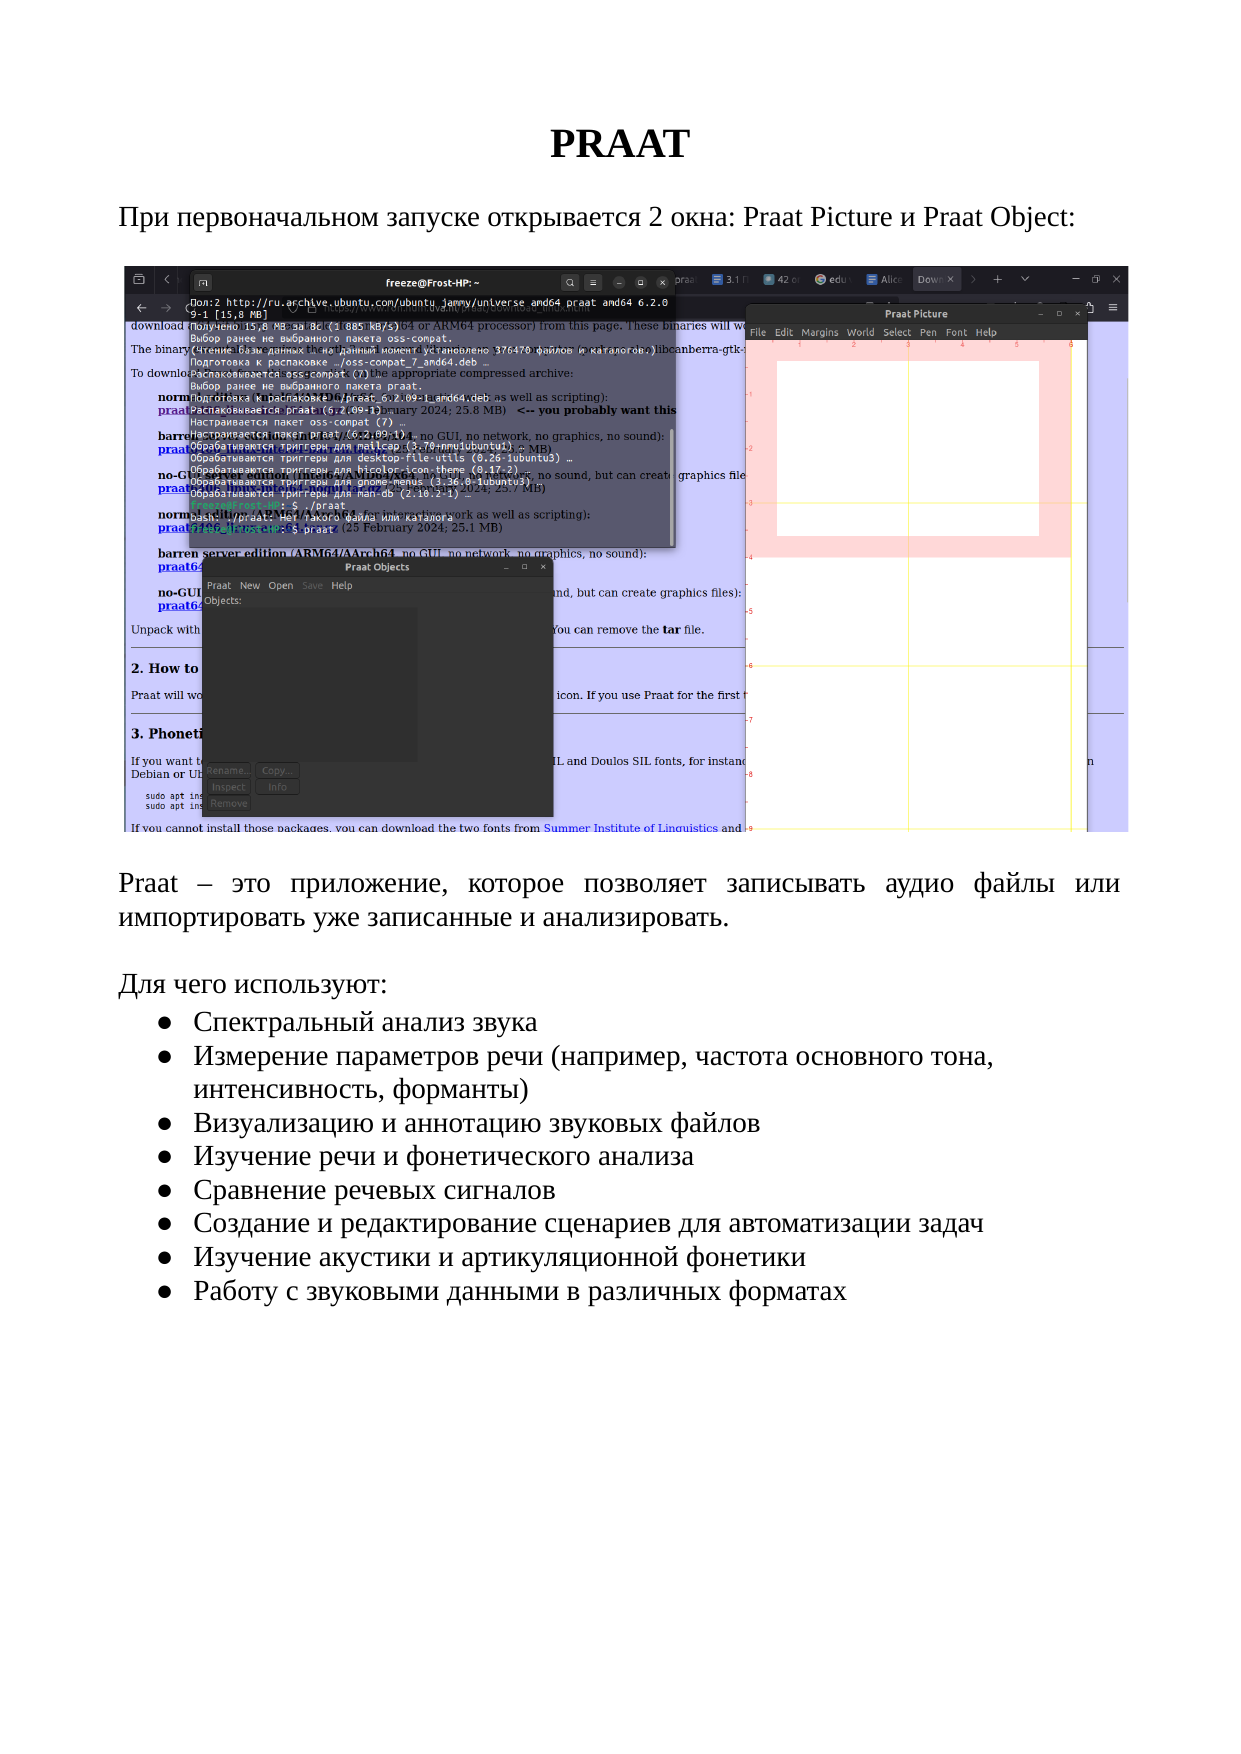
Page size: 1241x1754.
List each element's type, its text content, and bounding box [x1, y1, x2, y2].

list Работу с звуковыми данными в различных форматах [156, 1273, 1122, 1306]
list Измерение параметров речи (например, частота основного тона, интенсивность, форманты) [156, 1038, 1122, 1105]
list Изучение речи и фонетического анализа [156, 1138, 1122, 1172]
list Создание и редактирование сценариев для автоматизации задач [156, 1206, 1122, 1239]
picture [124, 266, 1129, 832]
list Изучение акустики и артикуляционной фонетики [156, 1239, 1122, 1273]
list Спектральный анализ звука [156, 1004, 1122, 1038]
text Для чего используют: [118, 966, 1122, 999]
text Praat – это приложение, которое позволяет записывать аудио файлы или импортировать уже записанные и анализировать. [118, 865, 1122, 932]
text При первоначальном запуске открывается 2 окна: Praat Picture и Praat Object: [118, 199, 1122, 233]
list Сравнение речевых сигналов [156, 1172, 1122, 1206]
text PRAAT [118, 118, 1122, 166]
list Визуализацию и аннотацию звуковых файлов [156, 1105, 1122, 1138]
